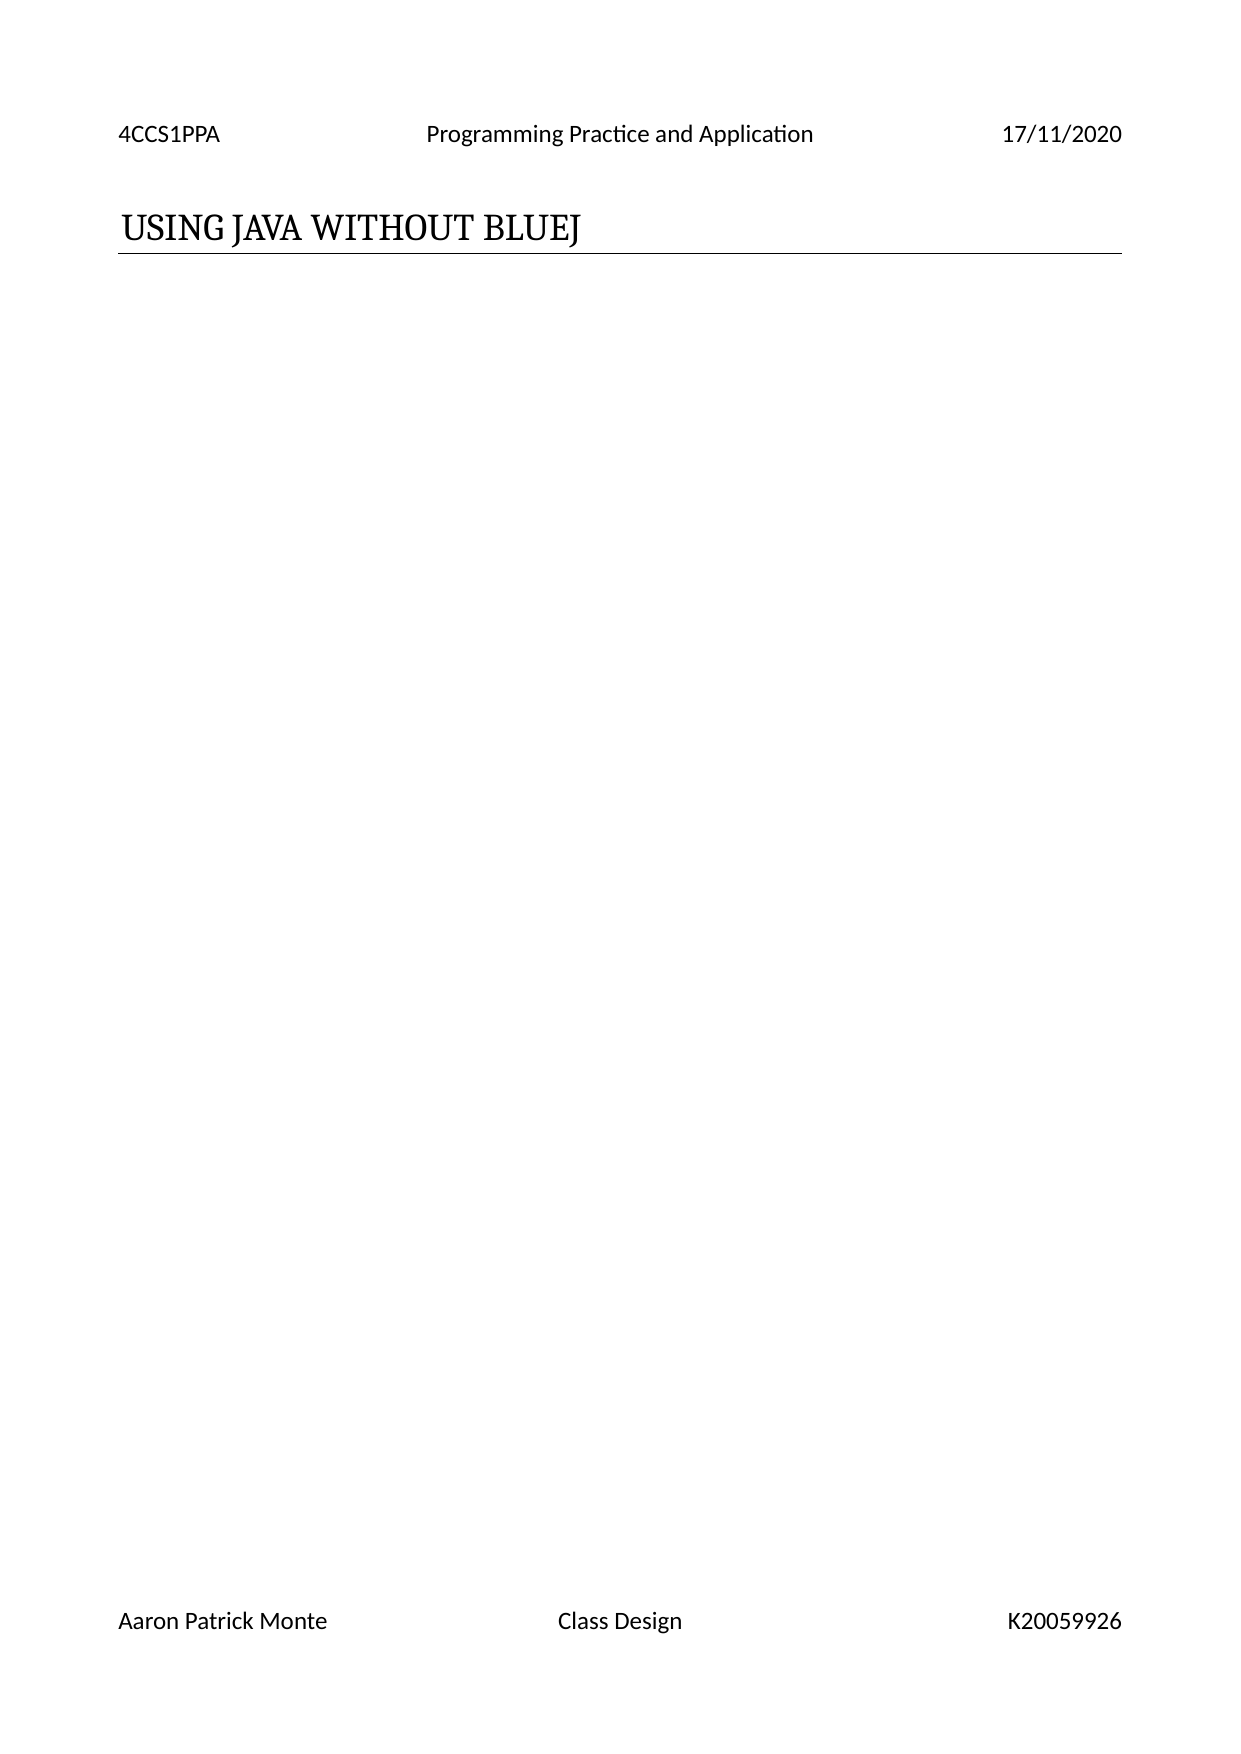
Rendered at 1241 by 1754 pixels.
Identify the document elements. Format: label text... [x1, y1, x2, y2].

subtitle Using Java without BlueJ [118, 203, 1122, 253]
